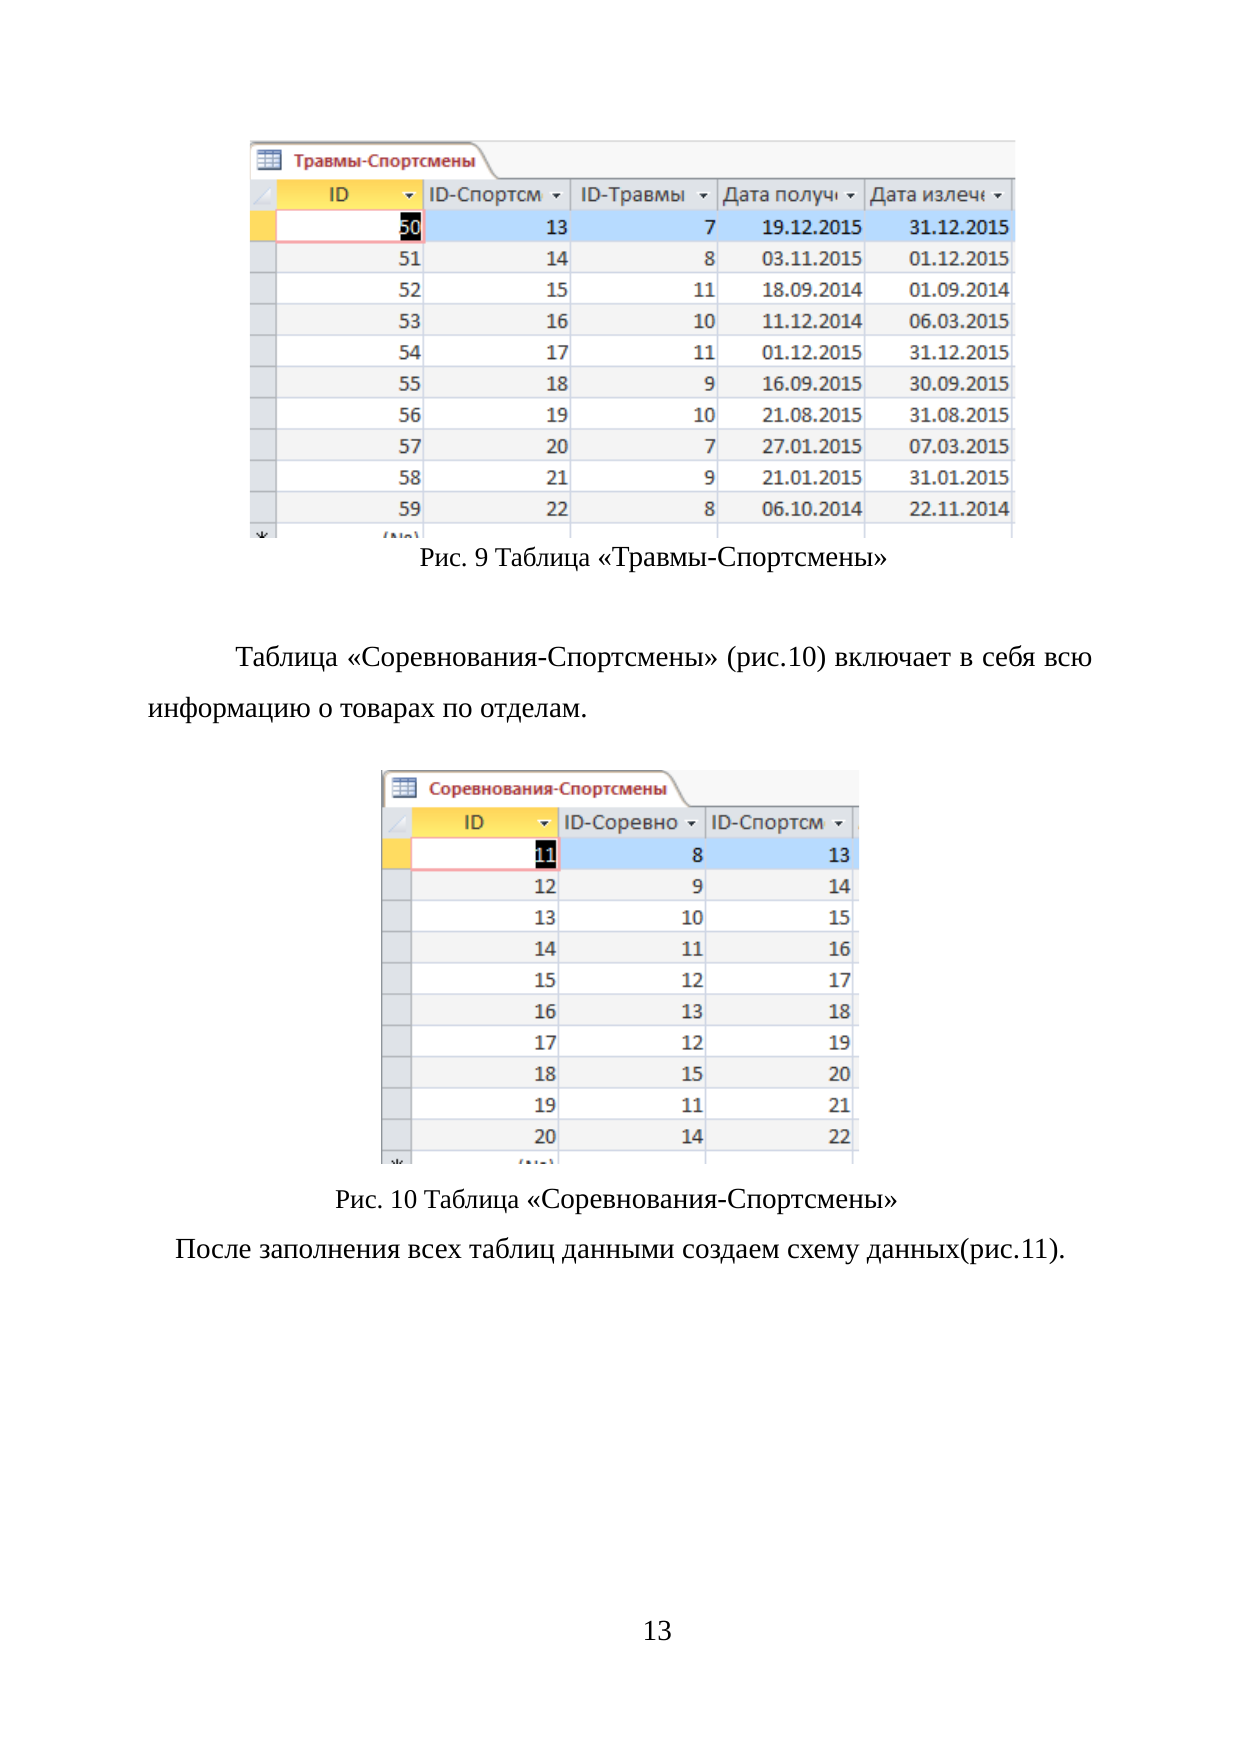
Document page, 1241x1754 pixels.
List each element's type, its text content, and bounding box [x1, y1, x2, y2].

text Рис. 10 Таблица «Соревнования-Спортсмены» [148, 740, 1092, 1214]
text Рис. 9 Таблица «Травмы-Спортсмены» [148, 168, 1092, 573]
picture [249, 139, 1016, 538]
text Таблица «Соревнования-Спортсмены» (рис.10) включает в себя всю информацию о товарах по отделам. [148, 639, 1092, 723]
picture [381, 770, 860, 1164]
text После заполнения всех таблиц данными создаем схему данных(рис.11). [148, 1231, 1092, 1264]
